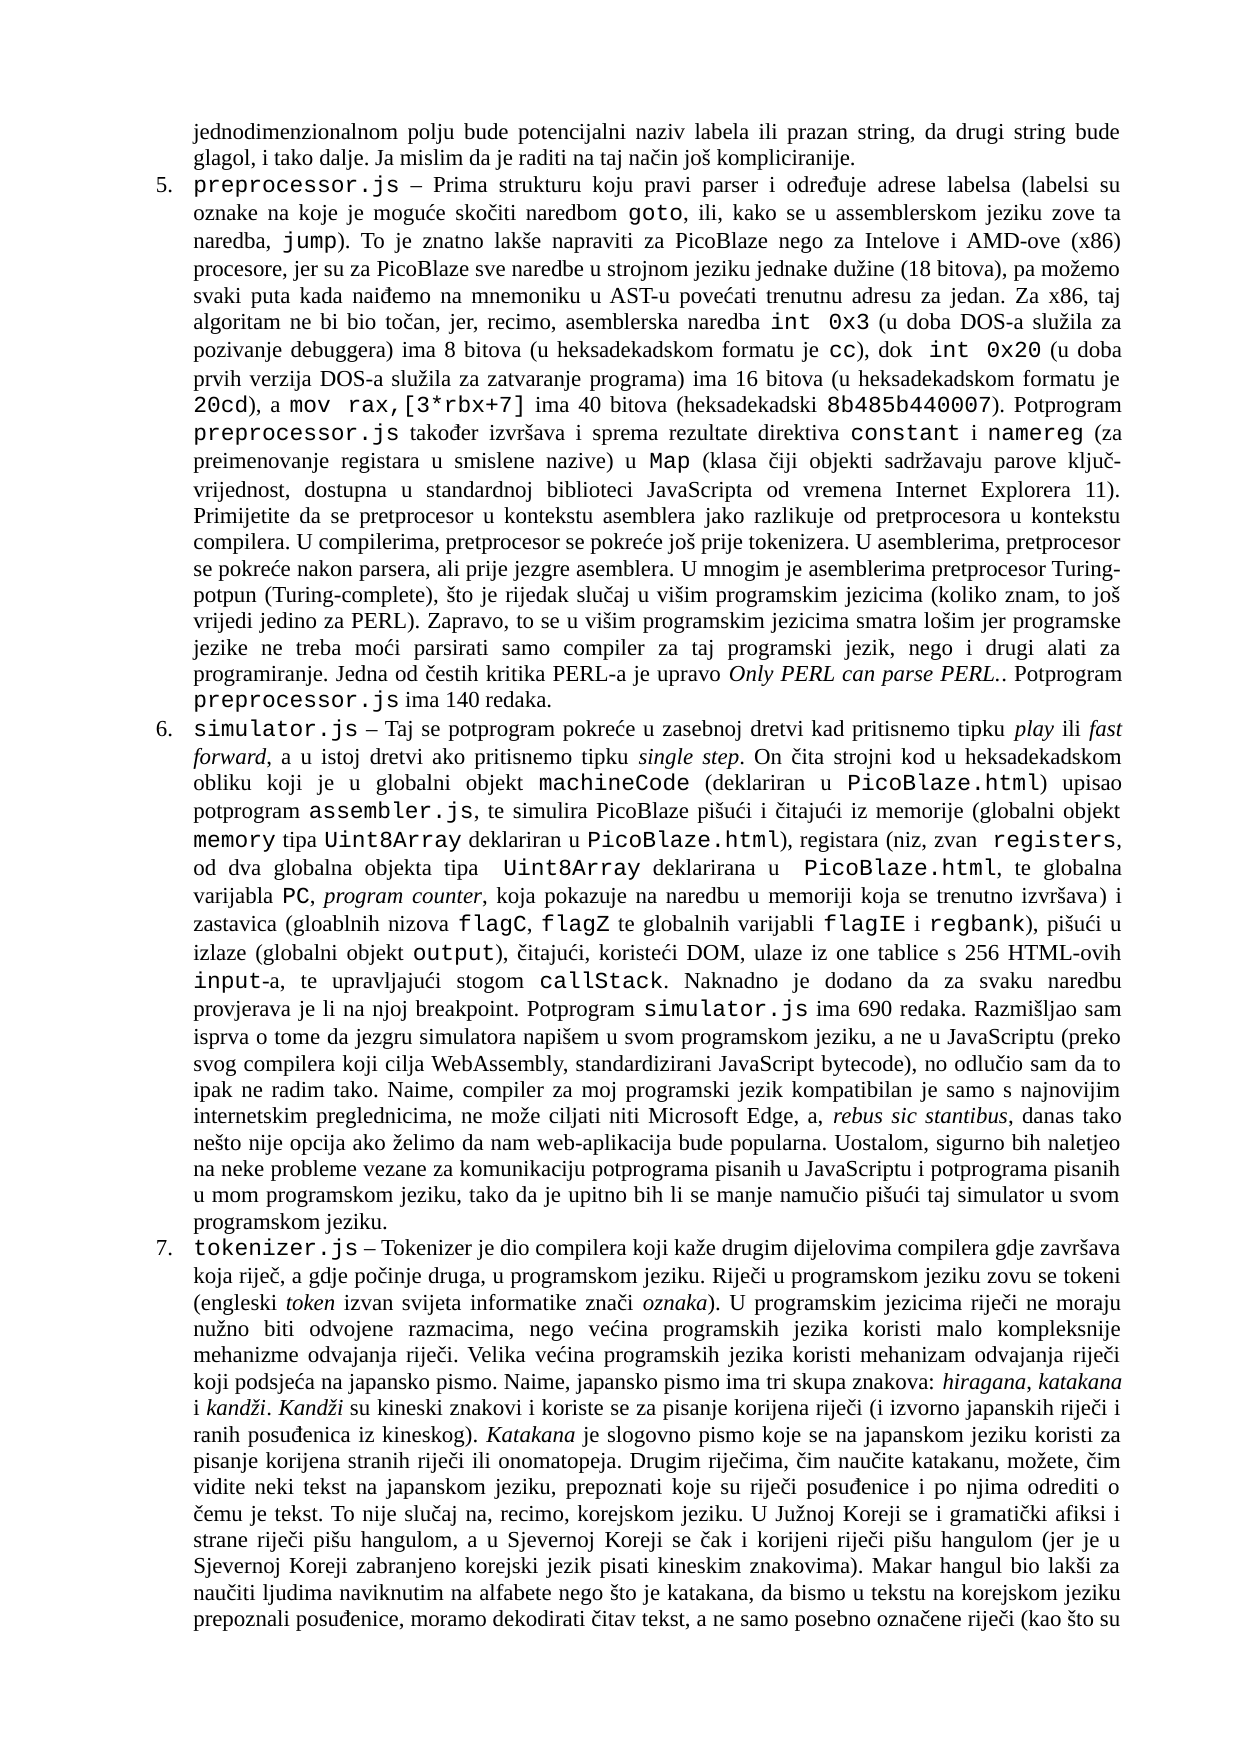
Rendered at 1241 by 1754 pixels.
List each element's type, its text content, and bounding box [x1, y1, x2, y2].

list tokenizer.js – Tokenizer je dio compilera koji kaže drugim dijelovima compilera gdje završava koja riječ, a gdje počinje druga, u programskom jeziku. Riječi u programskom jeziku zovu se tokeni (engleski token izvan svijeta informatike znači oznaka). U programskim jezicima riječi ne moraju nužno biti odvojene razmacima, nego većina programskih jezika koristi malo kompleksnije mehanizme odvajanja riječi. Velika većina programskih jezika koristi mehanizam odvajanja riječi koji podsjeća na japansko pismo. Naime, japansko pismo ima tri skupa znakova: hiragana, katakana i kandži. Kandži su kineski znakovi i koriste se za pisanje korijena riječi (i izvorno japanskih riječi i ranih posuđenica iz kineskog). Katakana je slogovno pismo koje se na japanskom jeziku koristi za pisanje korijena stranih riječi ili onomatopeja. Drugim riječima, čim naučite katakanu, možete, čim vidite neki tekst na japanskom jeziku, prepoznati koje su riječi posuđenice i po njima odrediti o čemu je tekst. To nije slučaj na, recimo, korejskom jeziku. U Južnoj Koreji se i gramatički afiksi i strane riječi pišu hangulom, a u Sjevernoj Koreji se čak i korijeni riječi pišu hangulom (jer je u Sjevernoj Koreji zabranjeno korejski jezik pisati kineskim znakovima). Makar hangul bio lakši za naučiti ljudima naviknutim na alfabete nego što je katakana, da bismo u tekstu na korejskom jeziku prepoznali posuđenice, moramo dekodirati čitav tekst, a ne samo posebno označene riječi (kao što su [156, 1234, 1122, 1631]
list preprocessor.js – Prima strukturu koju pravi parser i određuje adrese labelsa (labelsi su oznake na koje je moguće skočiti naredbom goto, ili, kako se u assemblerskom jeziku zove ta naredba, jump). To je znatno lakše napraviti za PicoBlaze nego za Intelove i AMD-ove (x86) procesore, jer su za PicoBlaze sve naredbe u strojnom jeziku jednake dužine (18 bitova), pa možemo svaki puta kada naiđemo na mnemoniku u AST-u povećati trenutnu adresu za jedan. Za x86, taj algoritam ne bi bio točan, jer, recimo, asemblerska naredba int 0x3 (u doba DOS-a služila za pozivanje debuggera) ima 8 bitova (u heksadekadskom formatu je cc), dok int 0x20 (u doba prvih verzija DOS-a služila za zatvaranje programa) ima 16 bitova (u heksadekadskom formatu je 20cd), a mov rax,[3*rbx+7] ima 40 bitova (heksadekadski 8b485b440007). Potprogram preprocessor.js također izvršava i sprema rezultate direktiva constant i namereg (za preimenovanje registara u smislene nazive) u Map (klasa čiji objekti sadržavaju parove ključ-vrijednost, dostupna u standardnoj biblioteci JavaScripta od vremena Internet Explorera 11). Primijetite da se pretprocesor u kontekstu asemblera jako razlikuje od pretprocesora u kontekstu compilera. U compilerima, pretprocesor se pokreće još prije tokenizera. U asemblerima, pretprocesor se pokreće nakon parsera, ali prije jezgre asemblera. U mnogim je asemblerima pretprocesor Turing-potpun (Turing-complete), što je rijedak slučaj u višim programskim jezicima (koliko znam, to još vrijedi jedino za PERL). Zapravo, to se u višim programskim jezicima smatra lošim jer programske jezike ne treba moći parsirati samo compiler za taj programski jezik, nego i drugi alati za programiranje. Jedna od čestih kritika PERL-a je upravo Only PERL can parse PERL.. Potprogram preprocessor.js ima 140 redaka. [156, 171, 1122, 715]
text jednodimenzionalnom polju bude potencijalni naziv labela ili prazan string, da drugi string bude glagol, i tako dalje. Ja mislim da je raditi na taj način još kompliciranije. [193, 118, 1122, 171]
list simulator.js – Taj se potprogram pokreće u zasebnoj dretvi kad pritisnemo tipku play ili fast forward, a u istoj dretvi ako pritisnemo tipku single step. On čita strojni kod u heksadekadskom obliku koji je u globalni objekt machineCode (deklariran u PicoBlaze.html) upisao potprogram assembler.js, te simulira PicoBlaze pišući i čitajući iz memorije (globalni objekt memory tipa Uint8Array deklariran u PicoBlaze.html), registara (niz, zvan registers, od dva globalna objekta tipa Uint8Array deklarirana u PicoBlaze.html, te globalna varijabla PC, program counter, koja pokazuje na naredbu u memoriji koja se trenutno izvršava) i zastavica (gloablnih nizova flagC, flagZ te globalnih varijabli flagIE i regbank), pišući u izlaze (globalni objekt output), čitajući, koristeći DOM, ulaze iz one tablice s 256 HTML-ovih input-a, te upravljajući stogom callStack. Naknadno je dodano da za svaku naredbu provjerava je li na njoj breakpoint. Potprogram simulator.js ima 690 redaka. Razmišljao sam isprva o tome da jezgru simulatora napišem u svom programskom jeziku, a ne u JavaScriptu (preko svog compilera koji cilja WebAssembly, standardizirani JavaScript bytecode), no odlučio sam da to ipak ne radim tako. Naime, compiler za moj programski jezik kompatibilan je samo s najnovijim internetskim preglednicima, ne može ciljati niti Microsoft Edge, a, rebus sic stantibus, danas tako nešto nije opcija ako želimo da nam web-aplikacija bude popularna. Uostalom, sigurno bih naletjeo na neke probleme vezane za komunikaciju potprograma pisanih u JavaScriptu i potprograma pisanih u mom programskom jeziku, tako da je upitno bih li se manje namučio pišući taj simulator u svom programskom jeziku. [156, 715, 1122, 1234]
